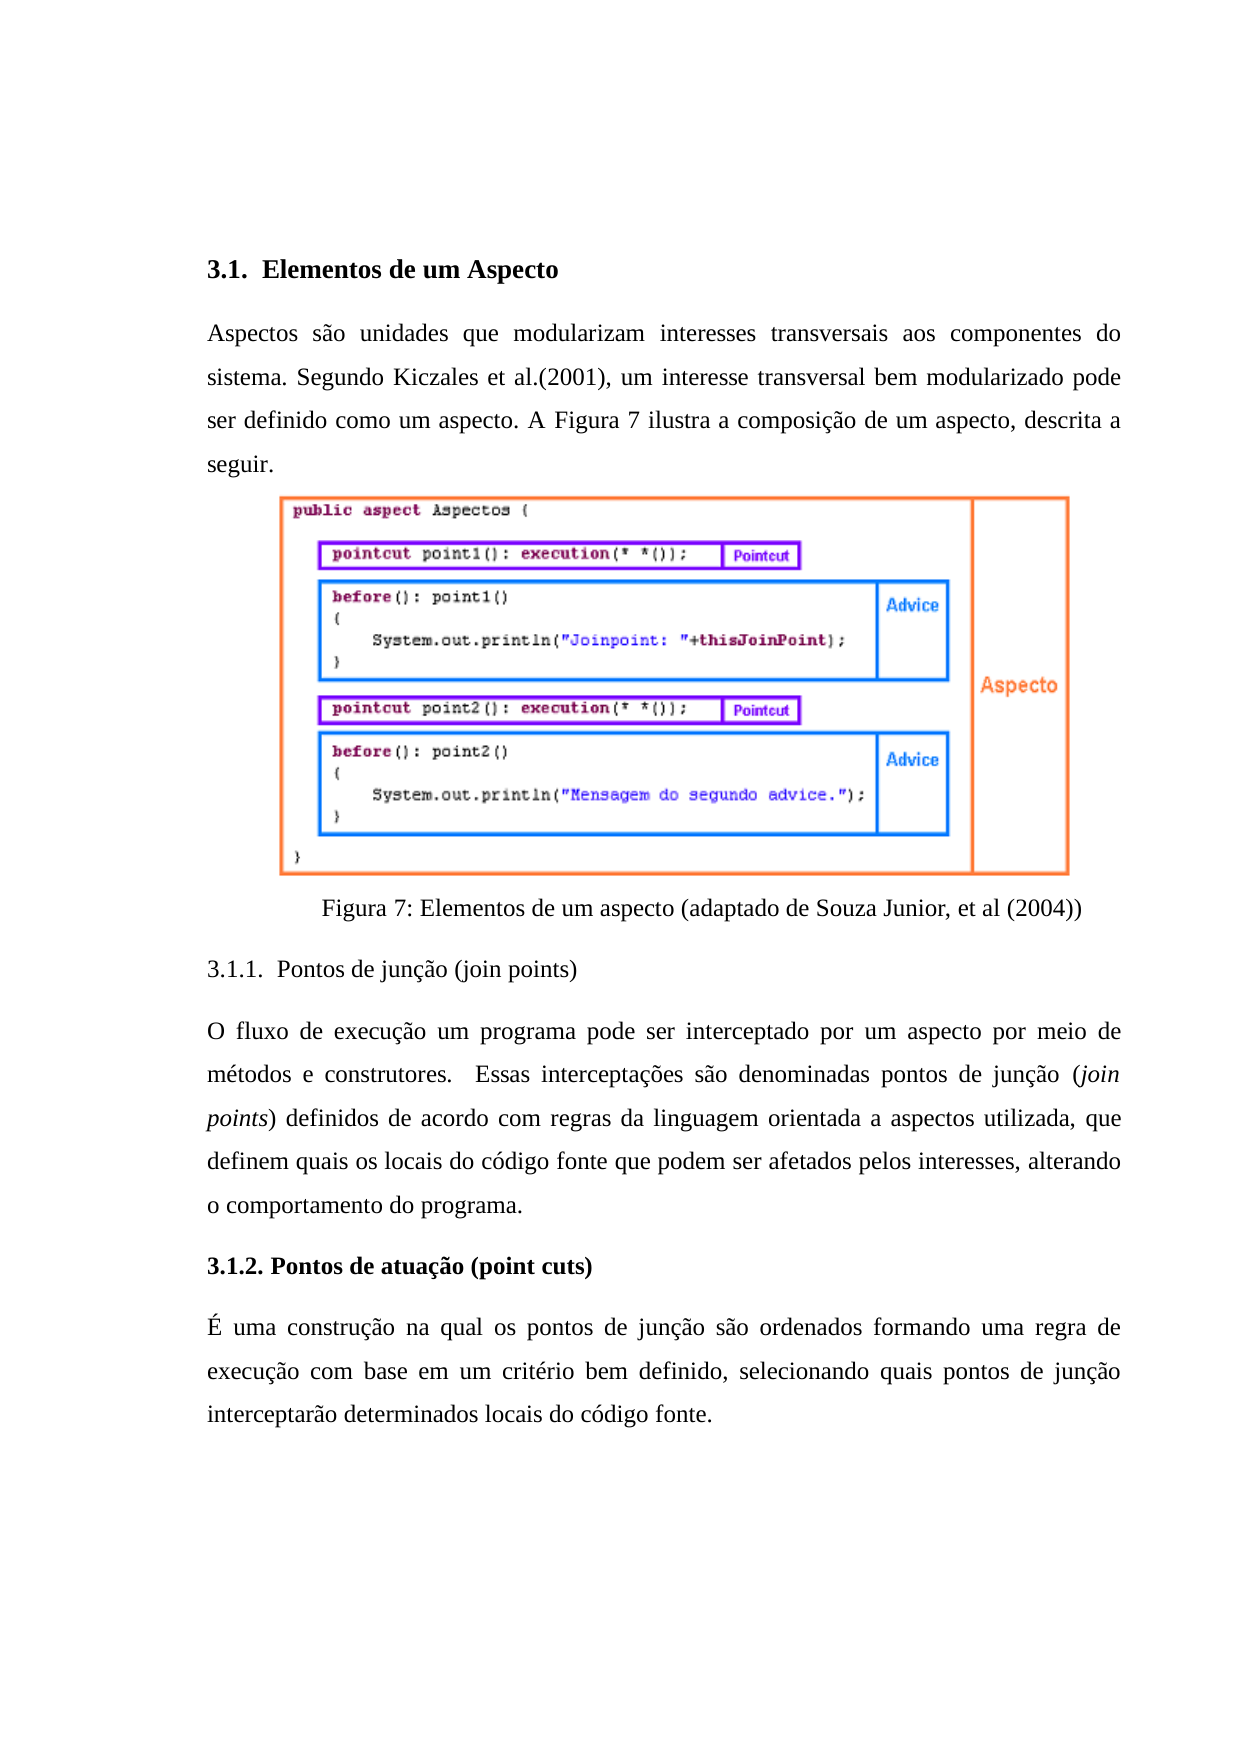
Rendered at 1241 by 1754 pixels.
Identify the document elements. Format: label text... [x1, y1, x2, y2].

text O fluxo de execução um programa pode ser interceptado por um aspecto por meio de métodos e construtores. Essas interceptações são denominadas pontos de junção (join points) definidos de acordo com regras da linguagem orientada a aspectos utilizada, que definem quais os locais do código fonte que podem ser afetados pelos interesses, alterando o comportamento do programa. [207, 1016, 1122, 1219]
text 3.1. Elementos de um Aspecto [207, 253, 1122, 284]
text 3.1.1. Pontos de junção (join points) [207, 954, 1122, 983]
text Figura 7: Elementos de um aspecto (adaptado de Souza Junior, et al (2004)) [207, 510, 1122, 922]
text 3.1.2. Pontos de atuação (point cuts) [207, 1251, 1122, 1280]
picture [275, 492, 1073, 879]
text É uma construção na qual os pontos de junção são ordenados formando uma regra de execução com base em um critério bem definido, selecionando quais pontos de junção interceptarão determinados locais do código fonte. [207, 1312, 1122, 1428]
text Aspectos são unidades que modularizam interesses transversais aos componentes do sistema. Segundo Kiczales et al.(2001), um interesse transversal bem modularizado pode ser definido como um aspecto. A Figura 7 ilustra a composição de um aspecto, descrita a seguir. [207, 318, 1122, 477]
